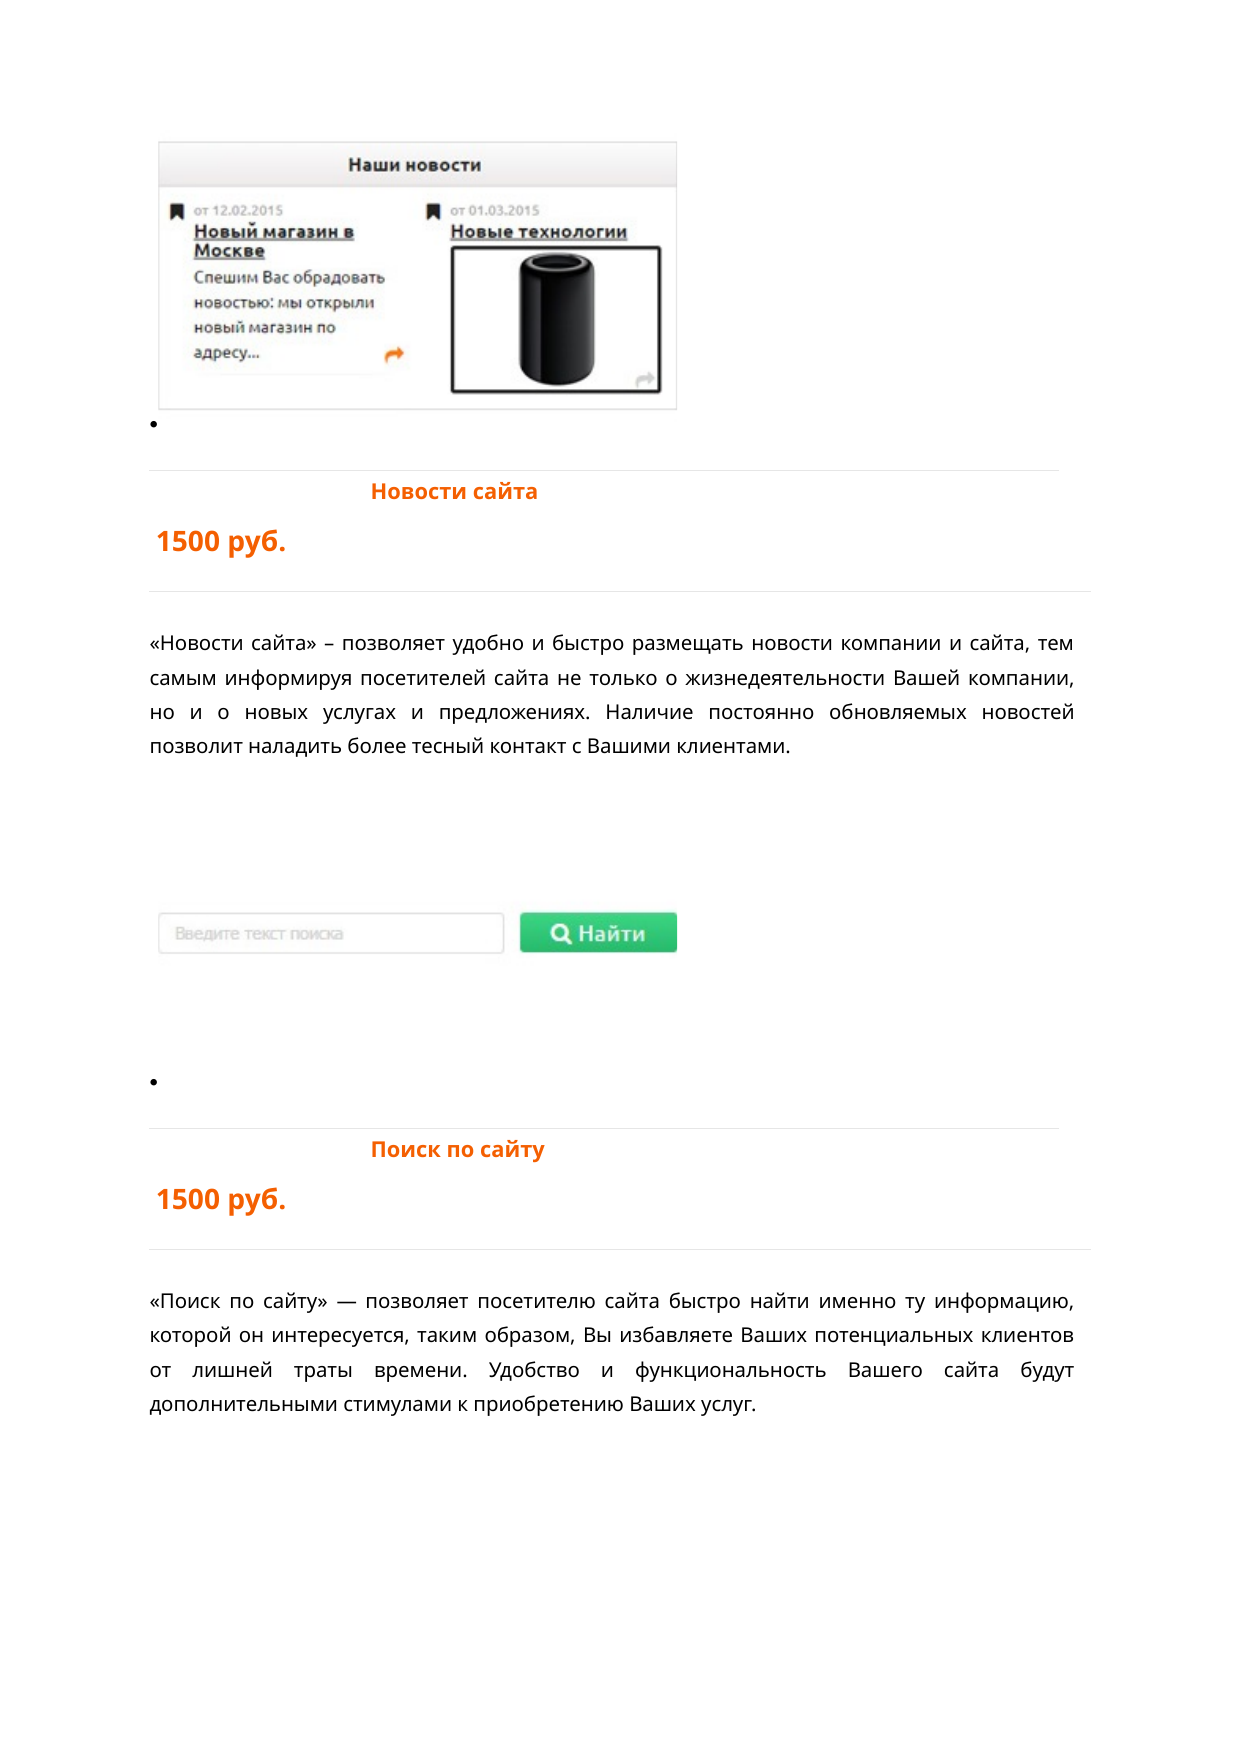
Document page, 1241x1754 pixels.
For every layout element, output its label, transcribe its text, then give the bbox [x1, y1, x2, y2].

picture [158, 775, 678, 1092]
list 1500 руб. [149, 522, 1091, 591]
list «Новости сайта» – позволяет удобно и быстро размещать новости компании и сайта, тем самым информируя посетителей сайта не только о жизнедеятельности Вашей компании, но и о новых услугах и предложениях. Наличие постоянно обновляемых новостей позволит наладить более тесный контакт с Вашими клиентами. [149, 622, 1075, 760]
subtitle Поиск по сайту [341, 1134, 1044, 1163]
list 1500 руб. [149, 1179, 1091, 1249]
picture [158, 118, 678, 434]
subtitle Новости сайта [341, 476, 1044, 506]
list «Поиск по сайту» — позволяет посетителю сайта быстро найти именно ту информацию, которой он интересуется, таким образом, Вы избавляете Ваших потенциальных клиентов от лишней траты времени. Удобство и функциональность Вашего сайта будут дополнительными стимулами к приобретению Ваших услуг. [149, 1280, 1075, 1417]
